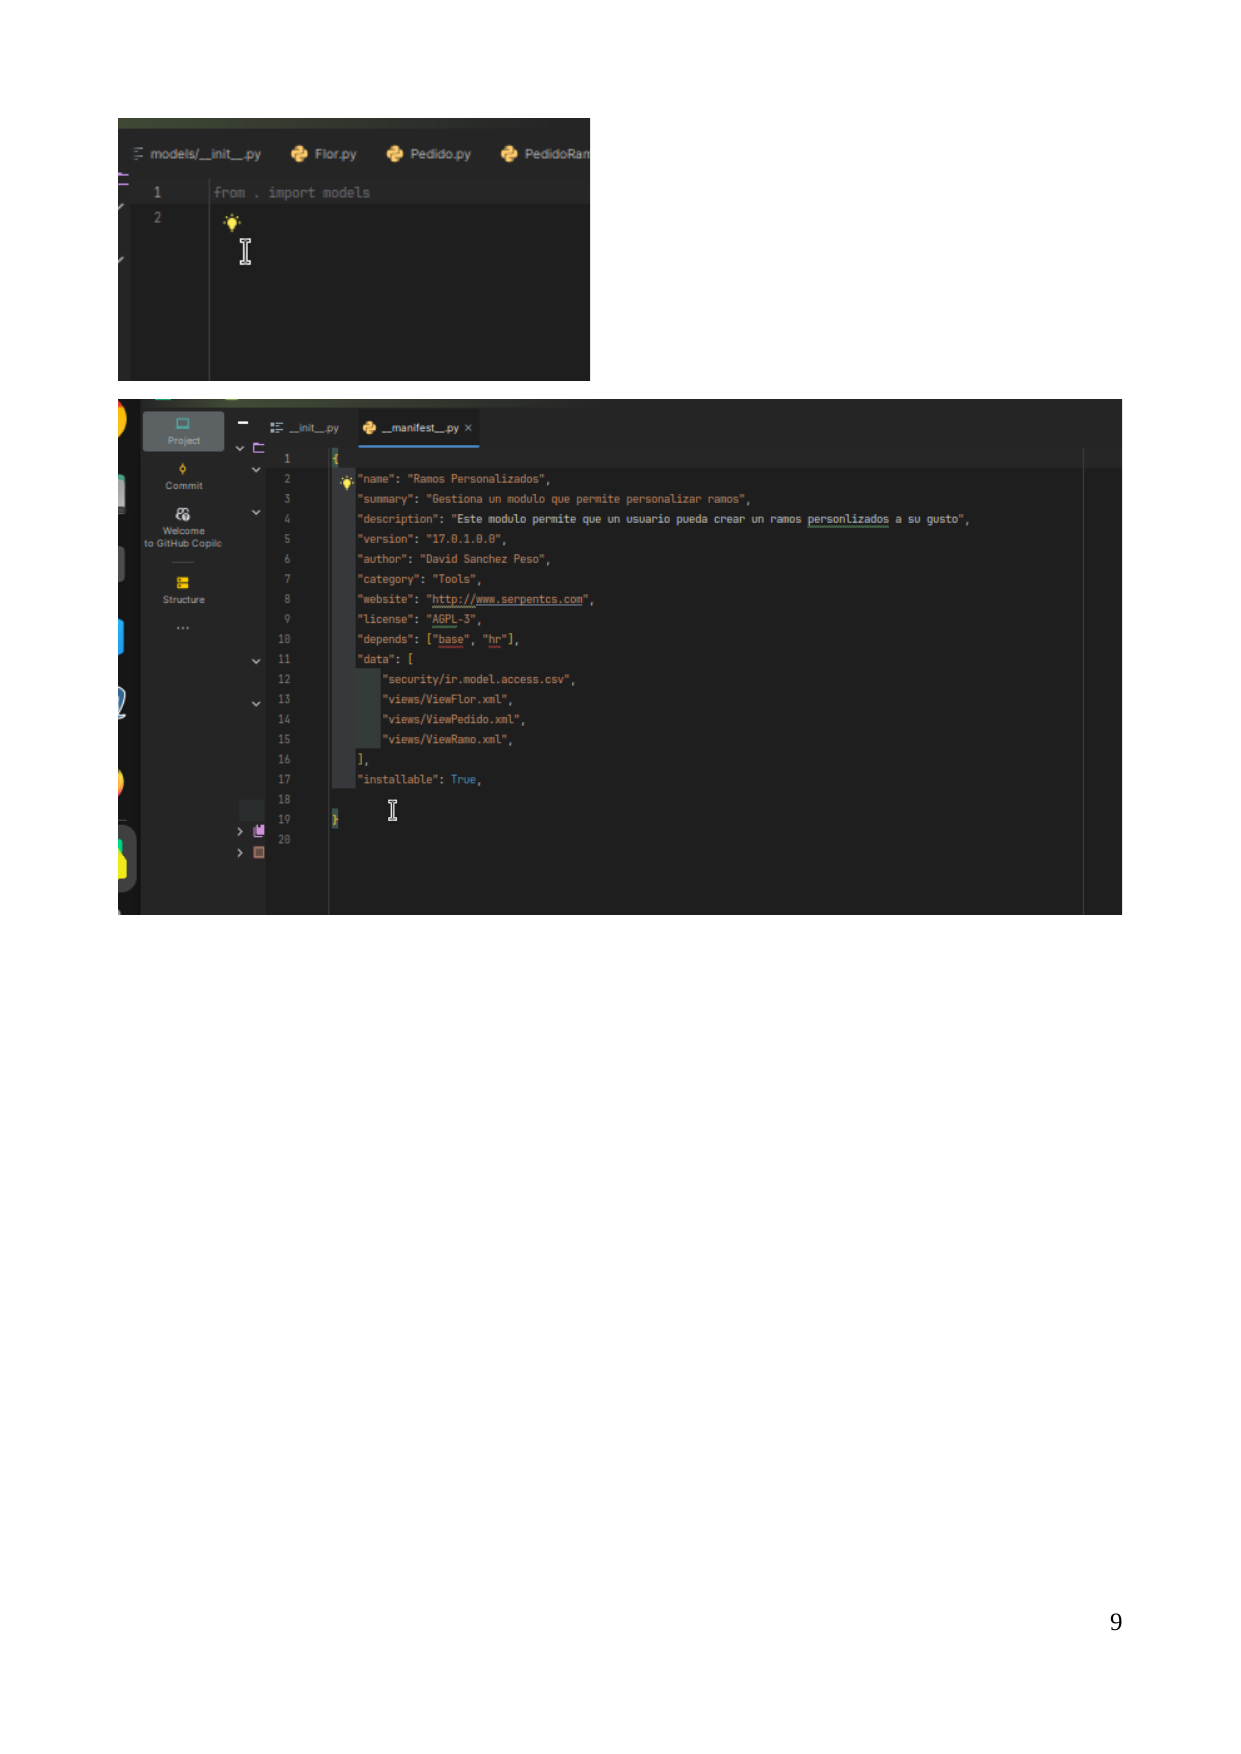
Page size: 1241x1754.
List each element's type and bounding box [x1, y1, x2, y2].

picture [118, 399, 1123, 915]
picture [118, 118, 590, 381]
